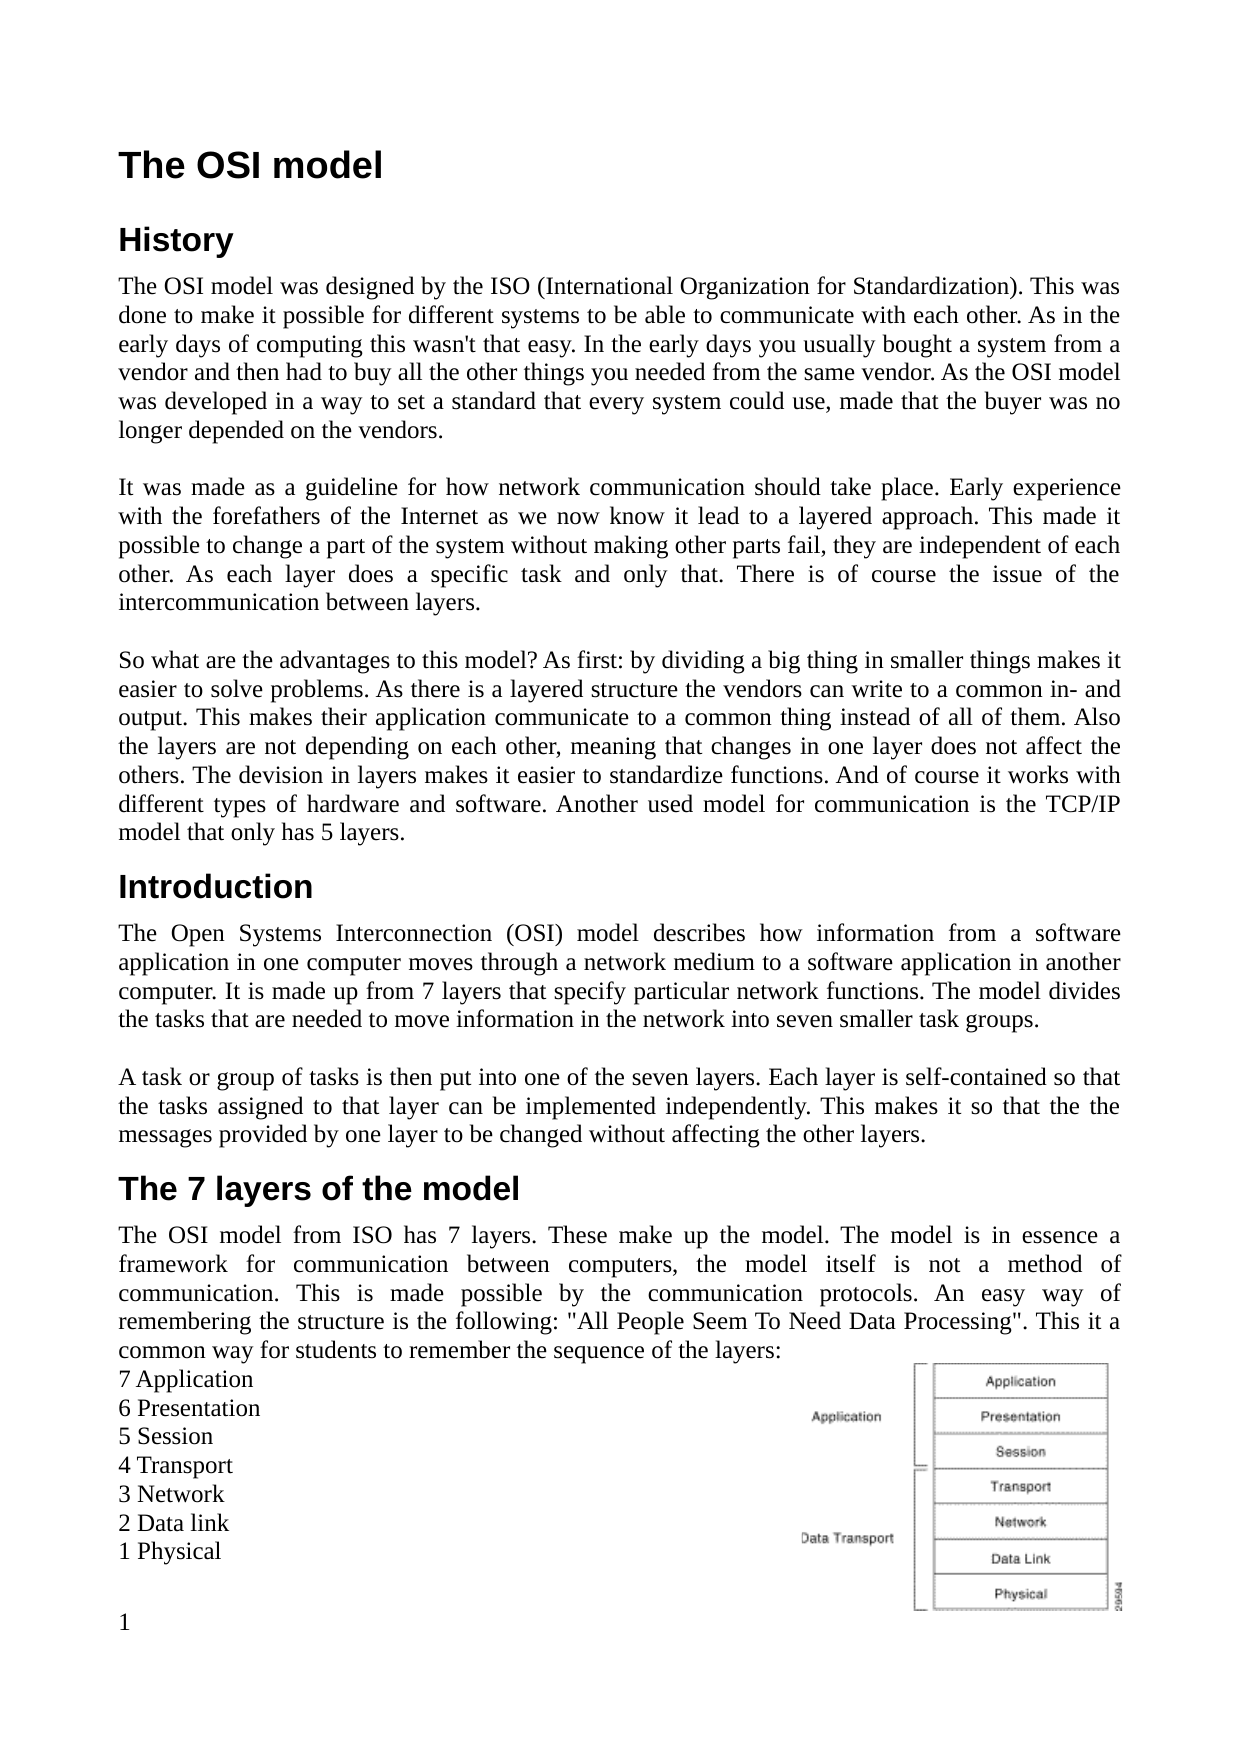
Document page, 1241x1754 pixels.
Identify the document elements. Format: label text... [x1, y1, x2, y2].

text A task or group of tasks is then put into one of the seven layers. Each layer is self-contained so that the tasks assigned to that layer can be implemented independently. This makes it so that the the messages provided by one layer to be changed without affecting the other layers. [118, 1062, 1122, 1148]
text 3 Network [118, 1479, 801, 1508]
text 7 Application [118, 1364, 801, 1393]
text The OSI model from ISO has 7 layers. These make up the model. The model is in essence a framework for communication between computers, the model itself is not a method of communication. This is made possible by the communication protocols. An easy way of remembering the structure is the following: "All People Seem To Need Data Processing". This it a common way for students to remember the sequence of the layers: [118, 1220, 1122, 1364]
text The OSI model was designed by the ISO (International Organization for Standardization). This was done to make it possible for different systems to be able to communicate with each other. As in the early days of computing this wasn't that easy. In the early days you usually bought a system from a vendor and then had to buy all the other things you needed from the same vendor. As the OSI model was developed in a way to set a standard that every system could use, made that the buyer was no longer depended on the vendors. [118, 271, 1122, 444]
text 4 Transport [118, 1450, 801, 1479]
subtitle Introduction [118, 867, 1122, 906]
text 1 Physical [118, 1536, 801, 1565]
text 5 Session [118, 1421, 801, 1450]
subtitle History [118, 220, 1122, 259]
text It was made as a guideline for how network communication should take place. Early experience with the forefathers of the Internet as we now know it lead to a layered approach. This made it possible to change a part of the system without making other parts fail, they are independent of each other. As each layer does a specific task and only that. There is of course the issue of the intercommunication between layers. [118, 472, 1122, 616]
text 6 Presentation [118, 1393, 801, 1421]
subtitle The 7 layers of the model [118, 1169, 1122, 1208]
subtitle The OSI model [118, 143, 1122, 187]
text 2 Data link [118, 1508, 801, 1536]
picture [801, 1363, 1123, 1611]
text The Open Systems Interconnection (OSI) model describes how information from a software application in one computer moves through a network medium to a software application in another computer. It is made up from 7 layers that specify particular network functions. The model divides the tasks that are needed to move information in the network into seven smaller task groups. [118, 918, 1122, 1033]
text So what are the advantages to this model? As first: by dividing a big thing in smaller things makes it easier to solve problems. As there is a layered structure the vendors can write to a common in- and output. This makes their application communicate to a common thing instead of all of them. Also the layers are not depending on each other, meaning that changes in one layer does not affect the others. The devision in layers makes it easier to standardize functions. And of course it works with different types of hardware and software. Another used model for communication is the TCP/IP model that only has 5 layers. [118, 645, 1122, 846]
